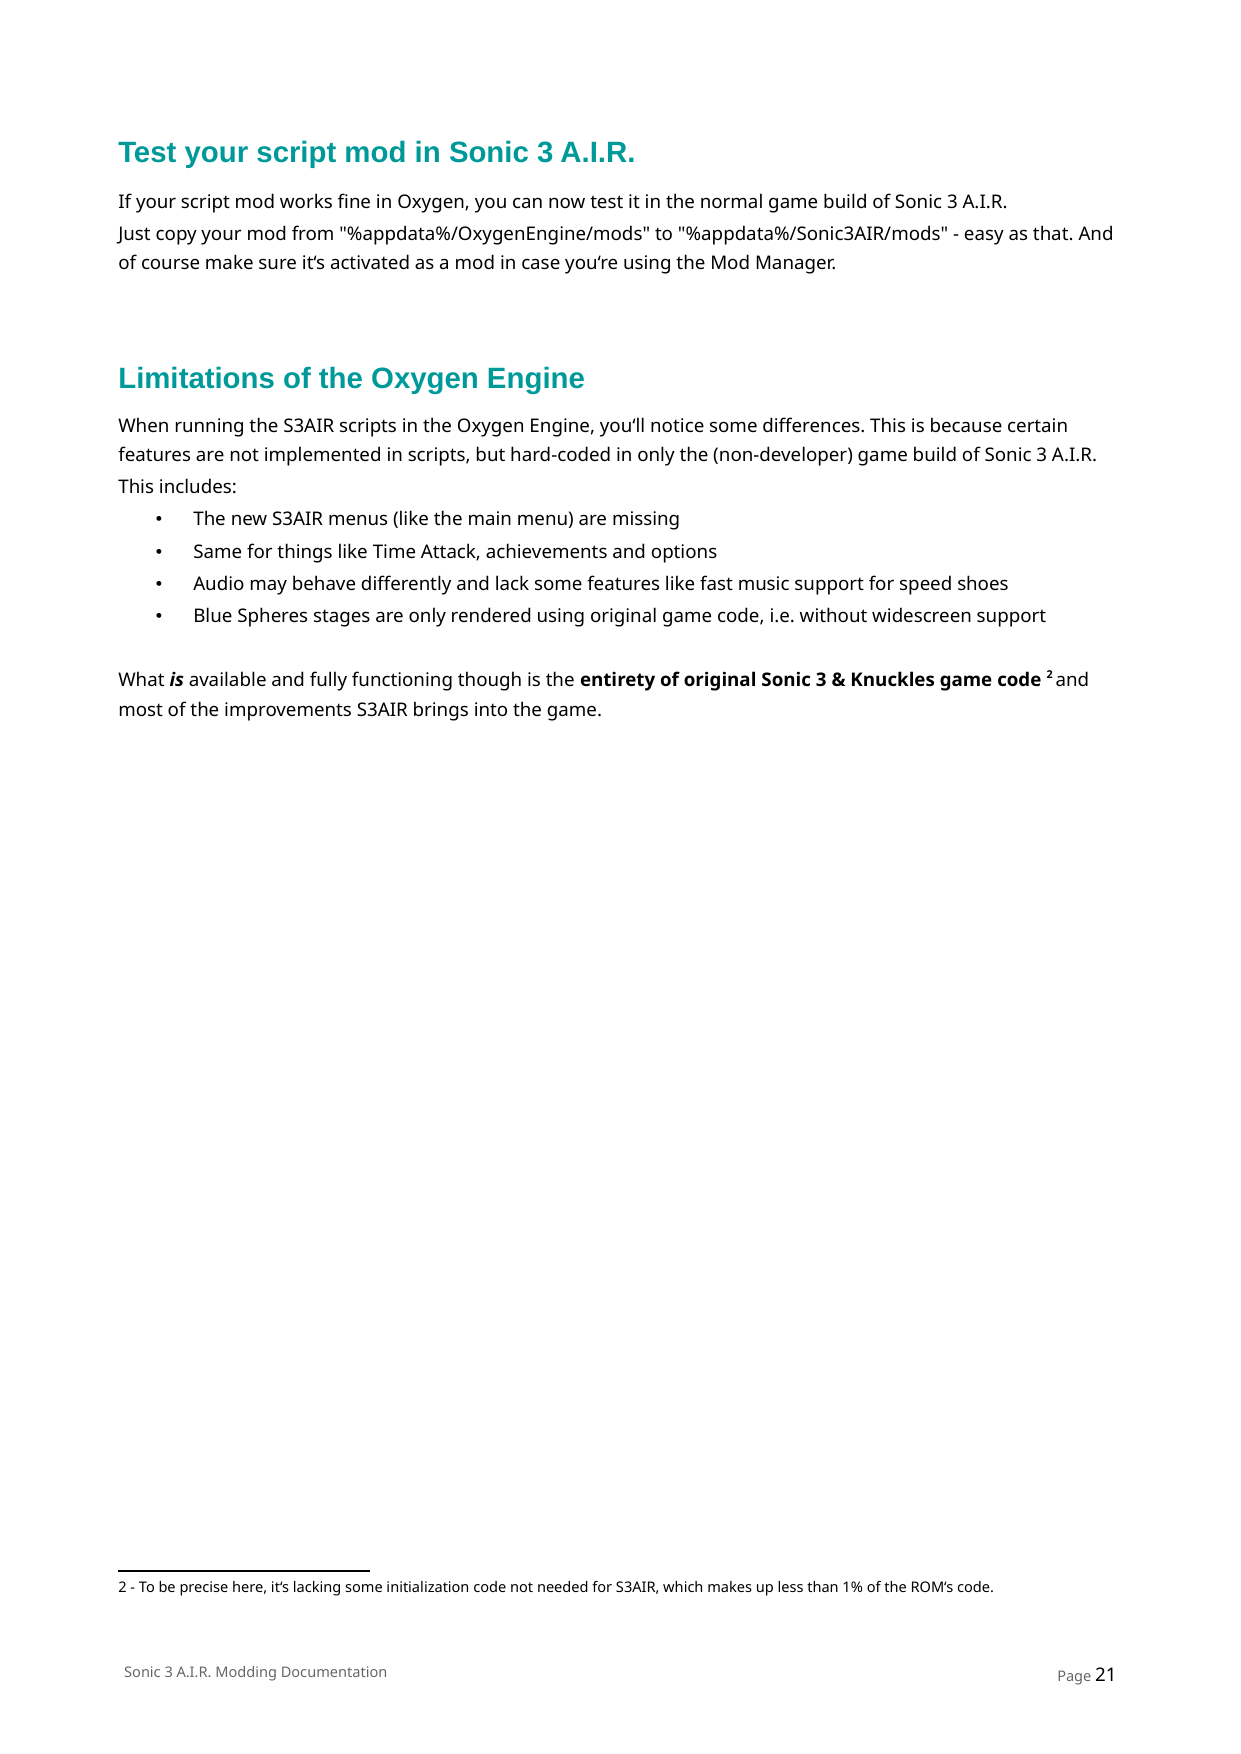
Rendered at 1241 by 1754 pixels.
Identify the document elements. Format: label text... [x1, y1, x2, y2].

subtitle Limitations of the Oxygen Engine [118, 361, 1122, 394]
text - To be precise here, it‘s lacking some initialization code not needed for S3AIR, which makes up less than 1% of the ROM‘s code. [118, 1577, 1122, 1597]
list Blue Spheres stages are only rendered using original game code, i.e. without widescreen support [156, 602, 1122, 628]
list Same for things like Time Attack, achievements and options [156, 538, 1122, 563]
text This includes: [118, 473, 1122, 499]
subtitle Test your script mod in Sonic 3 A.I.R. [118, 135, 1122, 169]
list Audio may behave differently and lack some features like fast music support for speed shoes [156, 570, 1122, 596]
list The new S3AIR menus (like the main menu) are missing [156, 506, 1122, 531]
text What is available and fully functioning though is the entirety of original Sonic 3 & Knuckles game code and most of the improvements S3AIR brings into the game. [118, 667, 1122, 721]
text When running the S3AIR scripts in the Oxygen Engine, you‘ll notice some differences. This is because certain features are not implemented in scripts, but hard-coded in only the (non-developer) game build of Sonic 3 A.I.R. [118, 412, 1122, 467]
text If your script mod works fine in Oxygen, you can now test it in the normal game build of Sonic 3 A.I.R. [118, 188, 1122, 214]
text Just copy your mod from "%appdata%/OxygenEngine/mods" to "%appdata%/Sonic3AIR/mods" - easy as that. And of course make sure it‘s activated as a mod in case you‘re using the Mod Manager. [118, 220, 1122, 275]
